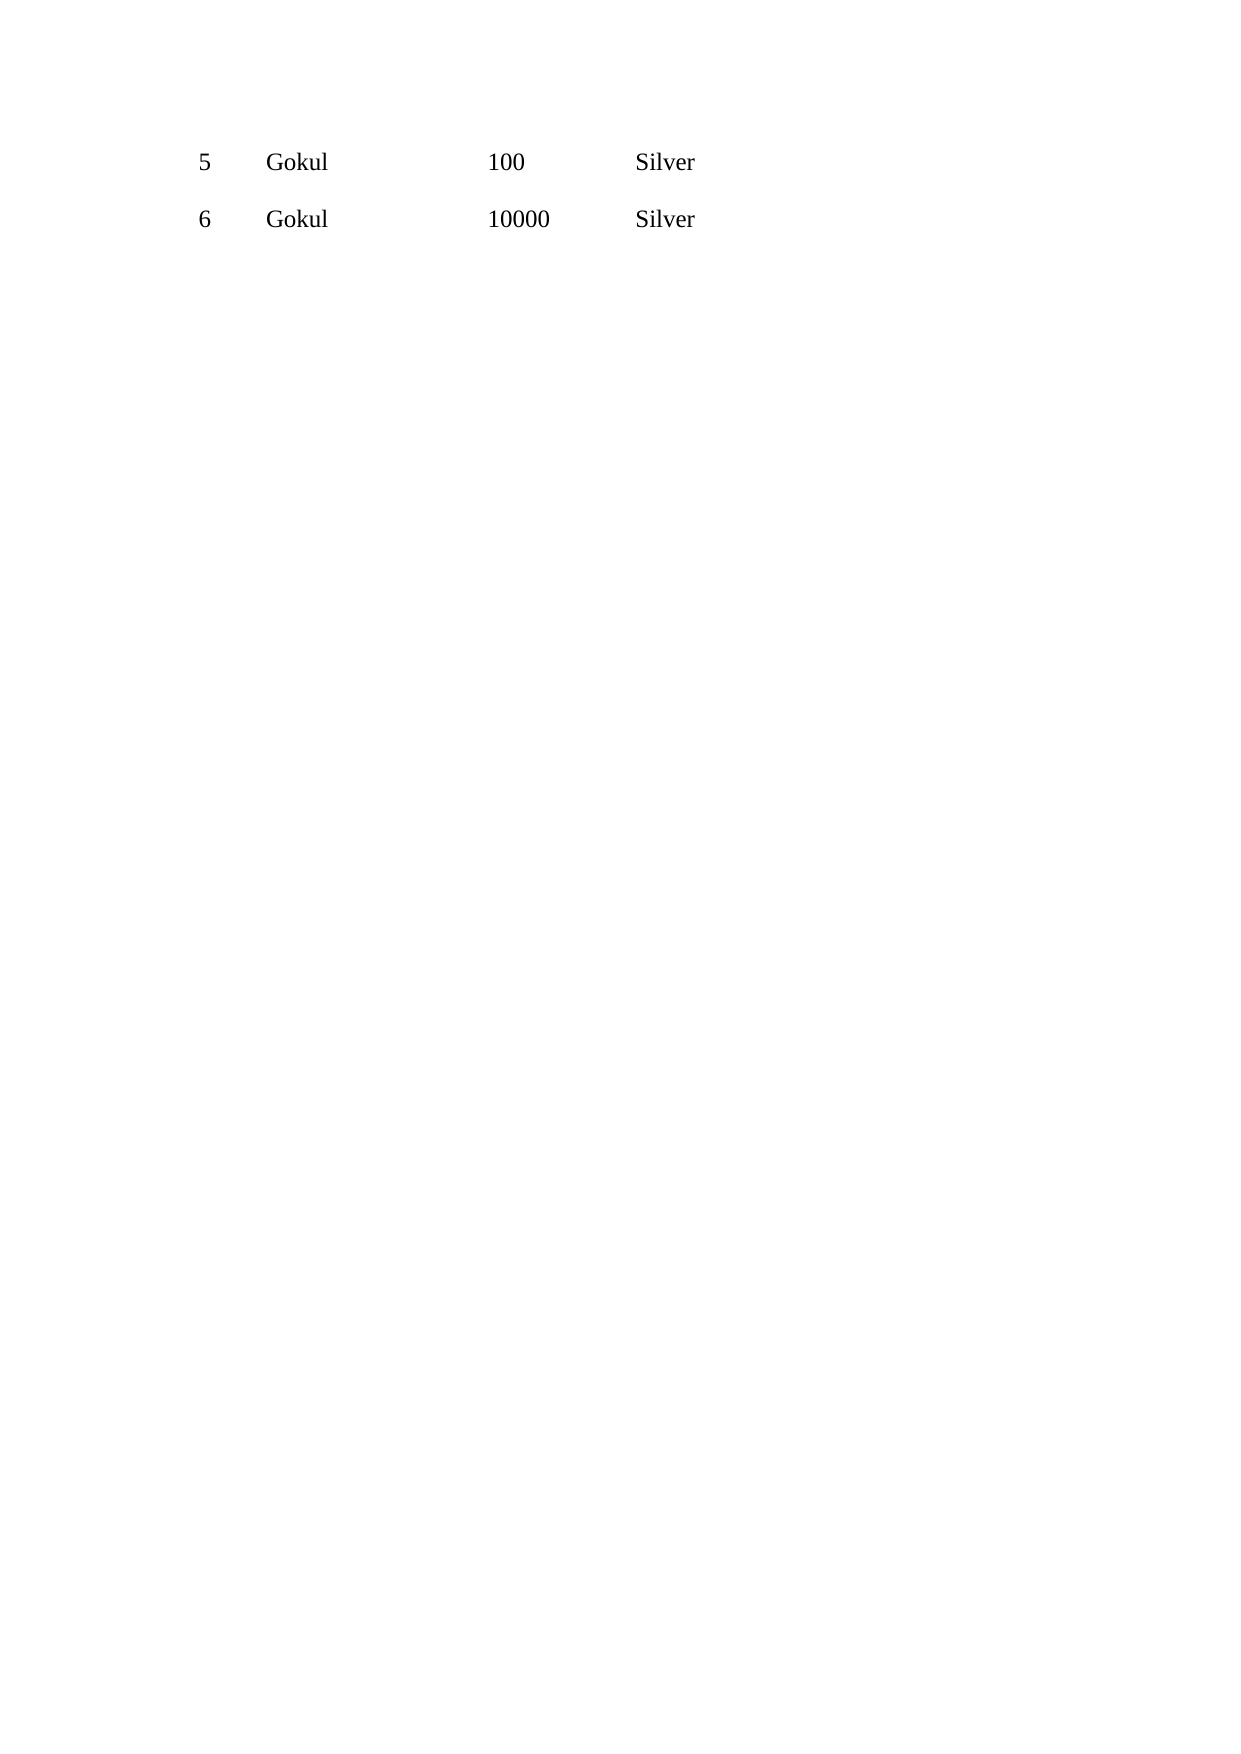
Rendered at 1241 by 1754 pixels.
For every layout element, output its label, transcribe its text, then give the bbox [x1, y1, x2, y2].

text 6 Gokul 10000 Silver [118, 204, 1122, 233]
text 5 Gokul 100 Silver [118, 147, 1122, 176]
